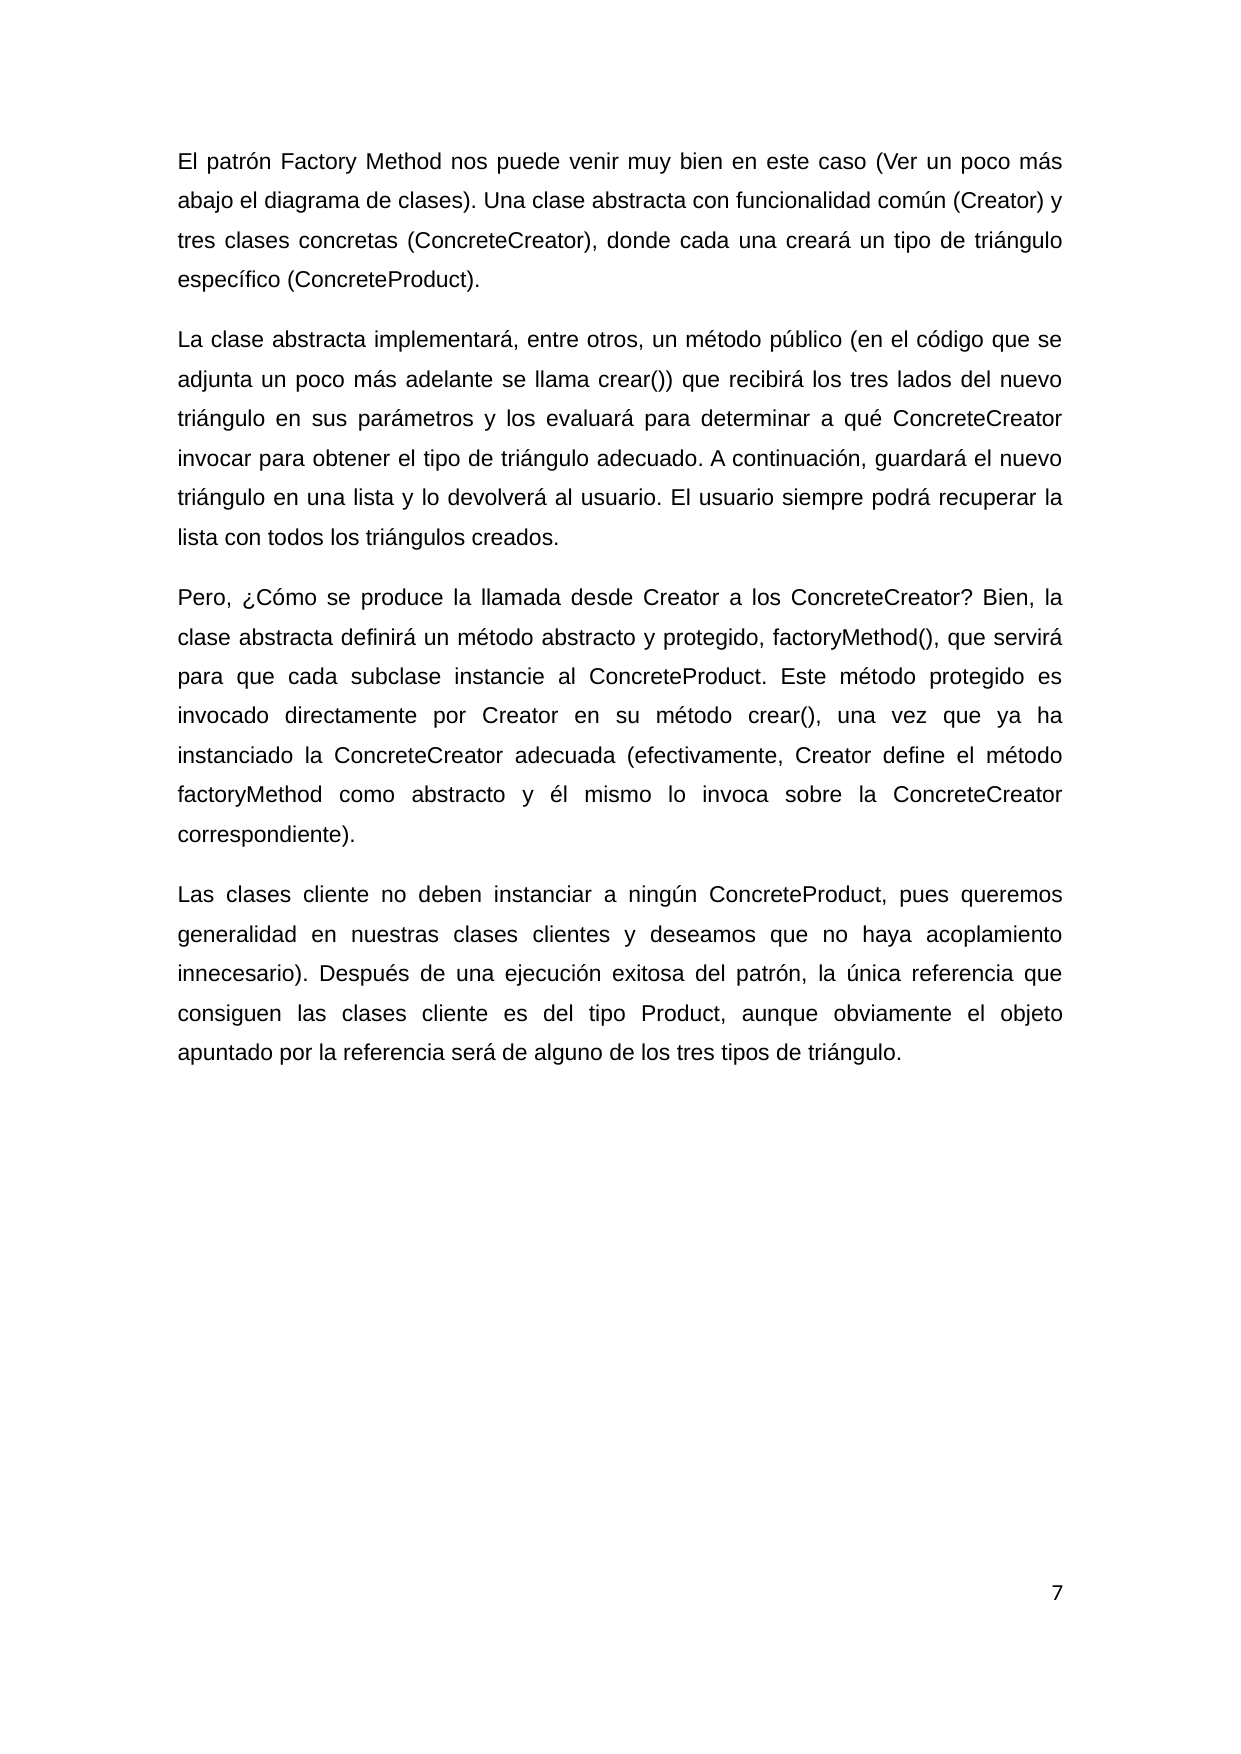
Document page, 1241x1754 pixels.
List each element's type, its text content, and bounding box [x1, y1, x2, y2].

text Las clases cliente no deben instanciar a ningún ConcreteProduct, pues queremos generalidad en nuestras clases clientes y deseamos que no haya acoplamiento innecesario). Después de una ejecución exitosa del patrón, la única referencia que consiguen las clases cliente es del tipo Product, aunque obviamente el objeto apuntado por la referencia será de alguno de los tres tipos de triángulo. [177, 881, 1063, 1066]
text Pero, ¿Cómo se produce la llamada desde Creator a los ConcreteCreator? Bien, la clase abstracta definirá un método abstracto y protegido, factoryMethod(), que servirá para que cada subclase instancie al ConcreteProduct. Este método protegido es invocado directamente por Creator en su método crear(), una vez que ya ha instanciado la ConcreteCreator adecuada (efectivamente, Creator define el método factoryMethod como abstracto y él mismo lo invoca sobre la ConcreteCreator correspondiente). [177, 584, 1063, 847]
text La clase abstracta implementará, entre otros, un método público (en el código que se adjunta un poco más adelante se llama crear()) que recibirá los tres lados del nuevo triángulo en sus parámetros y los evaluará para determinar a qué ConcreteCreator invocar para obtener el tipo de triángulo adecuado. A continuación, guardará el nuevo triángulo en una lista y lo devolverá al usuario. El usuario siempre podrá recuperar la lista con todos los triángulos creados. [177, 326, 1063, 550]
text El patrón Factory Method nos puede venir muy bien en este caso (Ver un poco más abajo el diagrama de clases). Una clase abstracta con funcionalidad común (Creator) y tres clases concretas (ConcreteCreator), donde cada una creará un tipo de triángulo específico (ConcreteProduct). [177, 148, 1063, 292]
